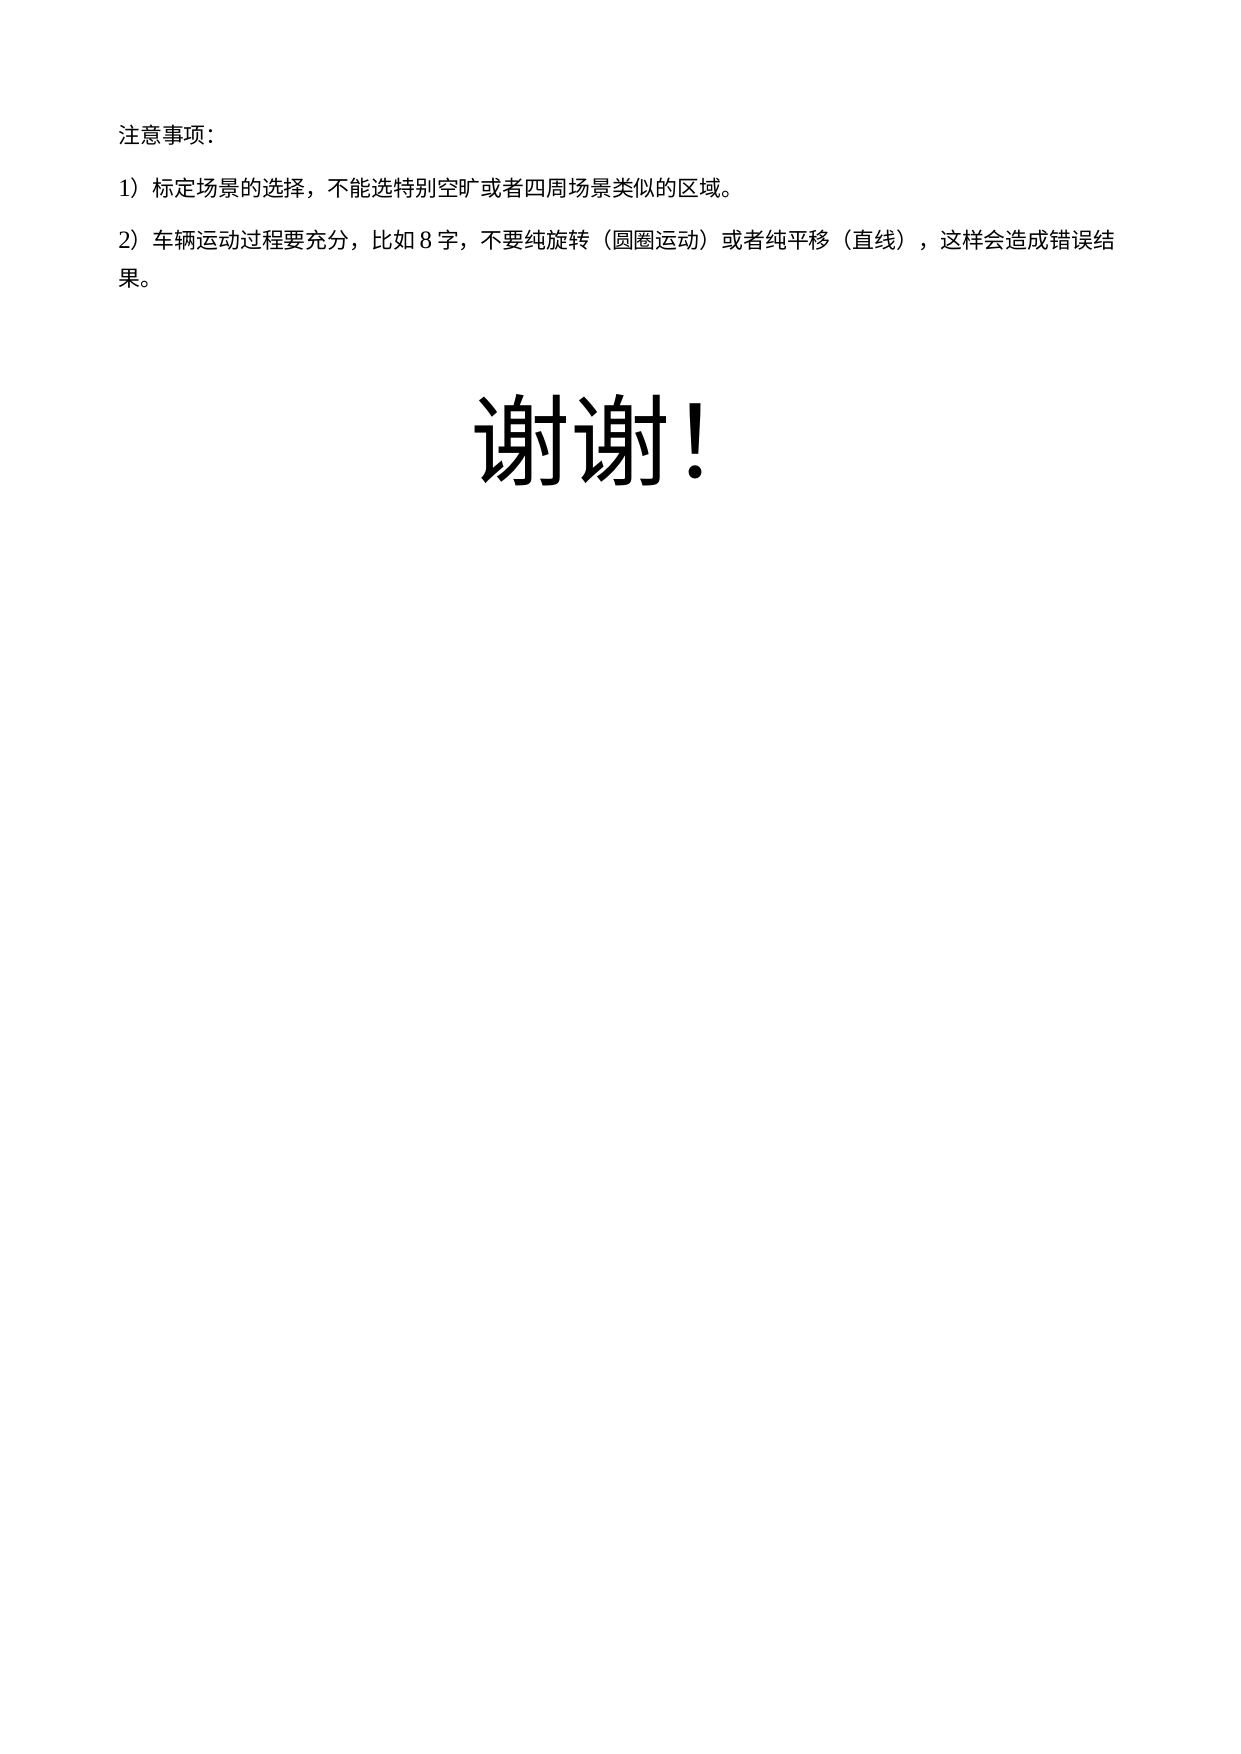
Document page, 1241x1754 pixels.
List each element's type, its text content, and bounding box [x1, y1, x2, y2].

text 1）标定场景的选择，不能选特别空旷或者四周场景类似的区域。 [118, 171, 1122, 202]
text 2）车辆运动过程要充分，比如8字，不要纯旋转（圆圈运动）或者纯平移（直线），这样会造成错误结果。 [118, 223, 1122, 293]
text 谢谢！ [118, 363, 1122, 507]
text 注意事项： [118, 118, 1122, 150]
